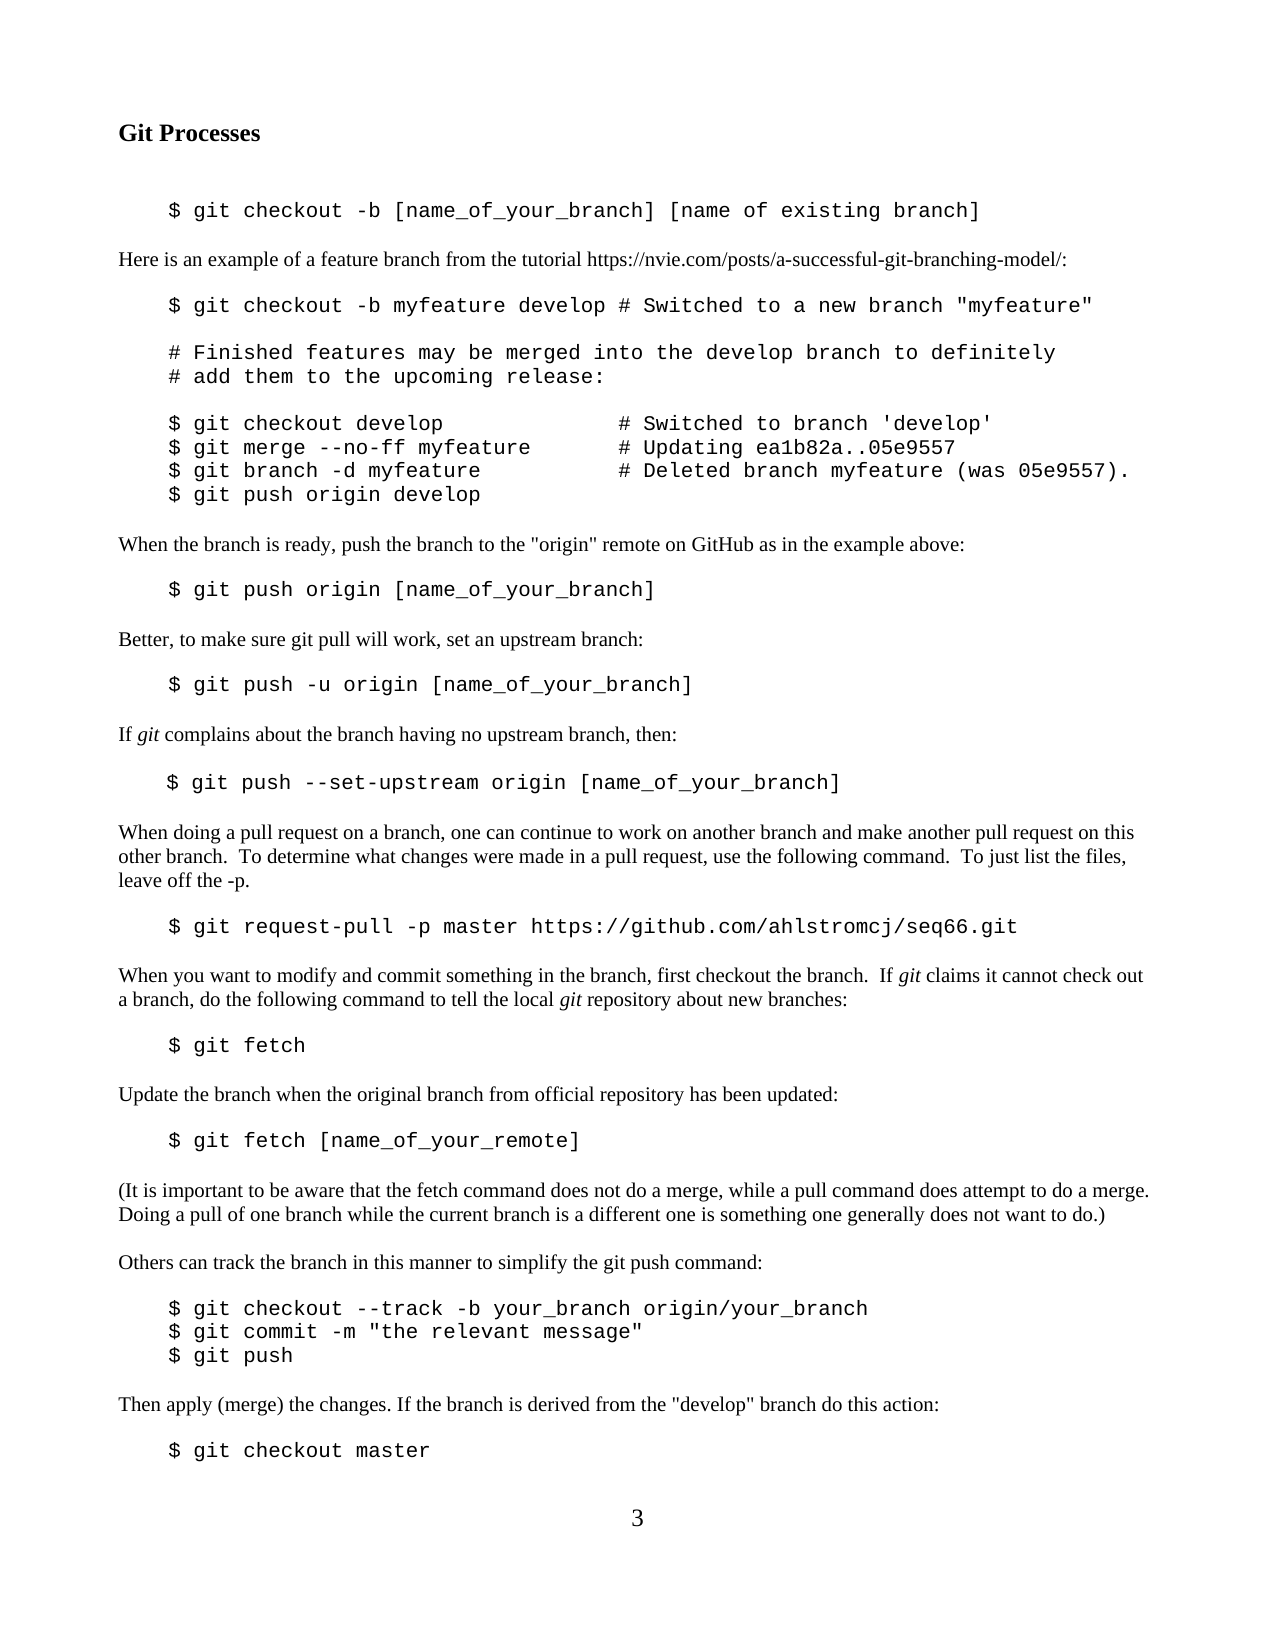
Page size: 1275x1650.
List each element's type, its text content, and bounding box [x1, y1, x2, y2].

text Here is an example of a feature branch from the tutorial https://nvie.com/posts/a-successful-git-branching-model/: [118, 247, 1157, 271]
text $ git request-pull -p master https://github.com/ahlstromcj/seq66.git [118, 916, 1157, 939]
text # add them to the upcoming release: [118, 366, 1157, 389]
text When you want to modify and commit something in the branch, first checkout the branch. If git claims it cannot check out a branch, do the following command to tell the local git repository about new branches: [118, 963, 1157, 1011]
text Others can track the branch in this manner to simplify the git push command: [118, 1250, 1157, 1274]
text $ git push origin [name_of_your_branch] [118, 579, 1157, 603]
text $ git push [118, 1345, 1157, 1369]
text Update the branch when the original branch from official repository has been updated: [118, 1082, 1157, 1106]
text $ git checkout -b [name_of_your_branch] [name of existing branch] [118, 200, 1157, 224]
text When the branch is ready, push the branch to the "origin" remote on GitHub as in the example above: [118, 531, 1157, 556]
text $ git push -u origin [name_of_your_branch] [118, 674, 1157, 698]
text $ git commit -m "the relevant message" [118, 1321, 1157, 1345]
text $ git checkout -b myfeature develop # Switched to a new branch "myfeature" [118, 295, 1157, 319]
text $ git push origin develop [118, 484, 1157, 508]
text $ git merge --no-ff myfeature # Updating ea1b82a..05e9557 [118, 437, 1157, 461]
text # Finished features may be merged into the develop branch to definitely [118, 342, 1157, 366]
text $ git checkout develop # Switched to branch 'develop' [118, 413, 1157, 437]
text $ git checkout master [118, 1440, 1157, 1464]
text $ git push --set-upstream origin [name_of_your_branch] [118, 770, 1157, 796]
text $ git fetch [118, 1035, 1157, 1059]
text $ git checkout --track -b your_branch origin/your_branch [118, 1298, 1157, 1321]
text Then apply (merge) the changes. If the branch is derived from the "develop" branch do this action: [118, 1392, 1157, 1416]
text When doing a pull request on a branch, one can continue to work on another branch and make another pull request on this other branch. To determine what changes were made in a pull request, use the following command. To just list the files, leave off the -p. [118, 820, 1157, 892]
text If git complains about the branch having no upstream branch, then: [118, 722, 1157, 746]
text $ git branch -d myfeature # Deleted branch myfeature (was 05e9557). [118, 461, 1157, 484]
text (It is important to be aware that the fetch command does not do a merge, while a pull command does attempt to do a merge. Doing a pull of one branch while the current branch is a different one is something one generally does not want to do.) [118, 1178, 1157, 1226]
text Better, to make sure git pull will work, set an upstream branch: [118, 626, 1157, 651]
text $ git fetch [name_of_your_remote] [118, 1130, 1157, 1154]
